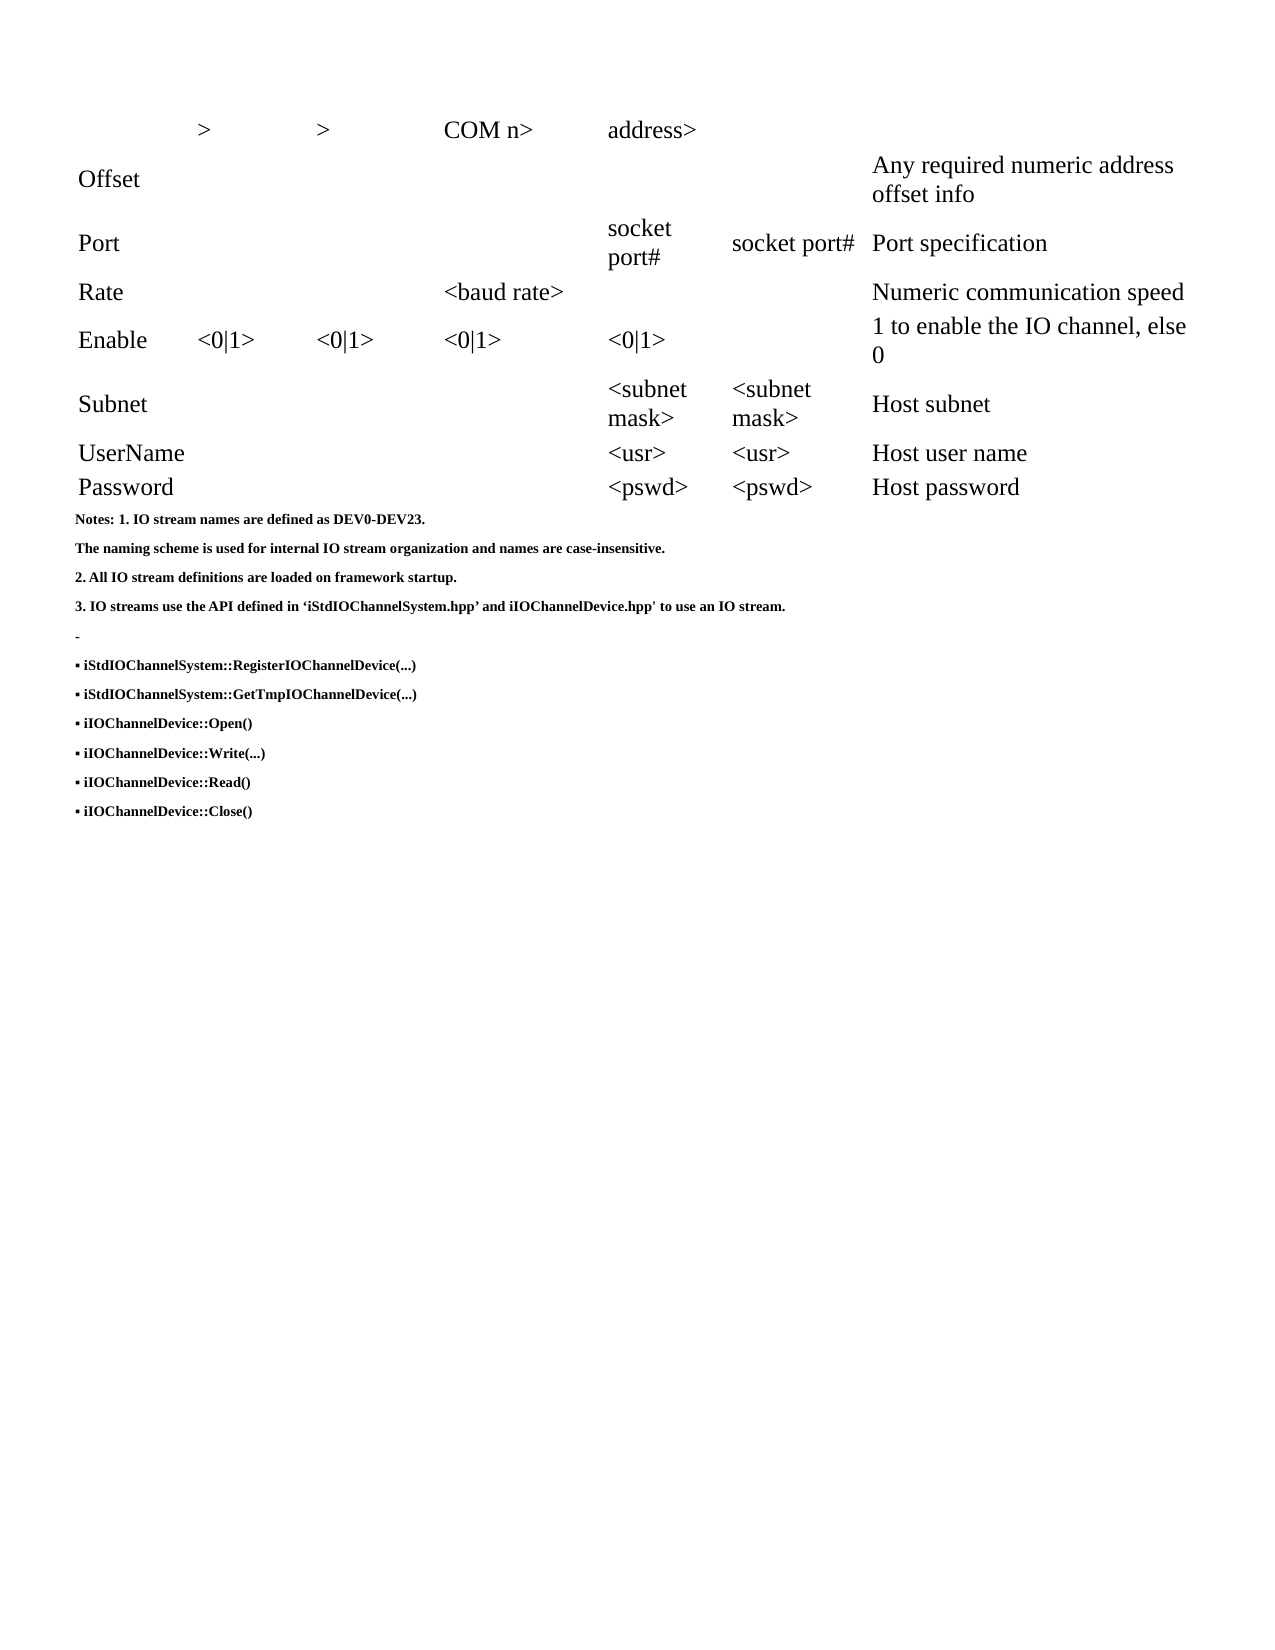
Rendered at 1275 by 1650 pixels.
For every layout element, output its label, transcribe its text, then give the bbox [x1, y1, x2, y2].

table_cell [313, 435, 441, 469]
table_cell [194, 470, 313, 504]
table_cell [441, 470, 605, 504]
table_cell Any required numeric address offset info [869, 147, 1200, 210]
table_cell address> [605, 113, 729, 147]
table_cell [729, 308, 869, 372]
table_cell 1 to enable the IO channel, else 0 [869, 308, 1200, 372]
table_cell [605, 274, 729, 308]
table_cell [75, 113, 194, 147]
table_cell [605, 147, 729, 210]
table_cell <subnet mask> [605, 372, 729, 435]
table_cell [194, 274, 313, 308]
table_cell Subnet [75, 372, 194, 435]
subtitle ▪ iStdIOChannelSystem::GetTmpIOChannelDevice(...) [75, 686, 1200, 703]
table_cell Host subnet [869, 372, 1200, 435]
table_cell [194, 147, 313, 210]
table_cell [441, 147, 605, 210]
table_cell <pswd> [605, 470, 729, 504]
table_cell [441, 435, 605, 469]
table_cell Port specification [869, 210, 1200, 274]
table_cell Numeric communication speed [869, 274, 1200, 308]
table_cell > [313, 113, 441, 147]
table_cell [313, 274, 441, 308]
subtitle Notes: 1. IO stream names are defined as DEV0-DEV23. [75, 510, 1200, 527]
table_cell [313, 210, 441, 274]
table_cell <0|1> [441, 308, 605, 372]
subtitle ▪ iIOChannelDevice::Open() [75, 715, 1200, 732]
table_cell <baud rate> [441, 274, 605, 308]
table_cell Enable [75, 308, 194, 372]
table_cell COM n> [441, 113, 605, 147]
table_cell [313, 372, 441, 435]
subtitle The naming scheme is used for internal IO stream organization and names are case-insensitive. [75, 540, 1200, 556]
table_cell Password [75, 470, 194, 504]
subtitle 3. IO streams use the API defined in ‘iStdIOChannelSystem.hpp’ and iIOChannelDevice.hpp' to use an IO stream. [75, 598, 1200, 615]
table_cell Host password [869, 470, 1200, 504]
table_cell > [194, 113, 313, 147]
table_cell <0|1> [313, 308, 441, 372]
table_cell [441, 372, 605, 435]
table_cell [441, 210, 605, 274]
table_cell [729, 113, 869, 147]
table_cell [194, 210, 313, 274]
subtitle 2. All IO stream definitions are loaded on framework startup. [75, 569, 1200, 586]
table_cell [729, 274, 869, 308]
table_cell socket port# [605, 210, 729, 274]
table_cell <0|1> [194, 308, 313, 372]
table_cell [313, 470, 441, 504]
table_cell [313, 147, 441, 210]
table_cell <usr> [729, 435, 869, 469]
table_cell Host user name [869, 435, 1200, 469]
subtitle - [75, 627, 1200, 644]
table_cell [729, 147, 869, 210]
table_cell <usr> [605, 435, 729, 469]
table_cell [194, 372, 313, 435]
table_cell Port [75, 210, 194, 274]
subtitle ▪ iStdIOChannelSystem::RegisterIOChannelDevice(...) [75, 657, 1200, 673]
table_cell UserName [75, 435, 194, 469]
table_cell [869, 113, 1200, 147]
table_cell <subnet mask> [729, 372, 869, 435]
table_cell socket port# [729, 210, 869, 274]
subtitle ▪ iIOChannelDevice::Write(...) [75, 744, 1200, 761]
table_cell <0|1> [605, 308, 729, 372]
table_cell <pswd> [729, 470, 869, 504]
table_cell [194, 435, 313, 469]
subtitle ▪ iIOChannelDevice::Close() [75, 803, 1200, 820]
table_cell Rate [75, 274, 194, 308]
subtitle ▪ iIOChannelDevice::Read() [75, 774, 1200, 791]
table_cell Offset [75, 147, 194, 210]
